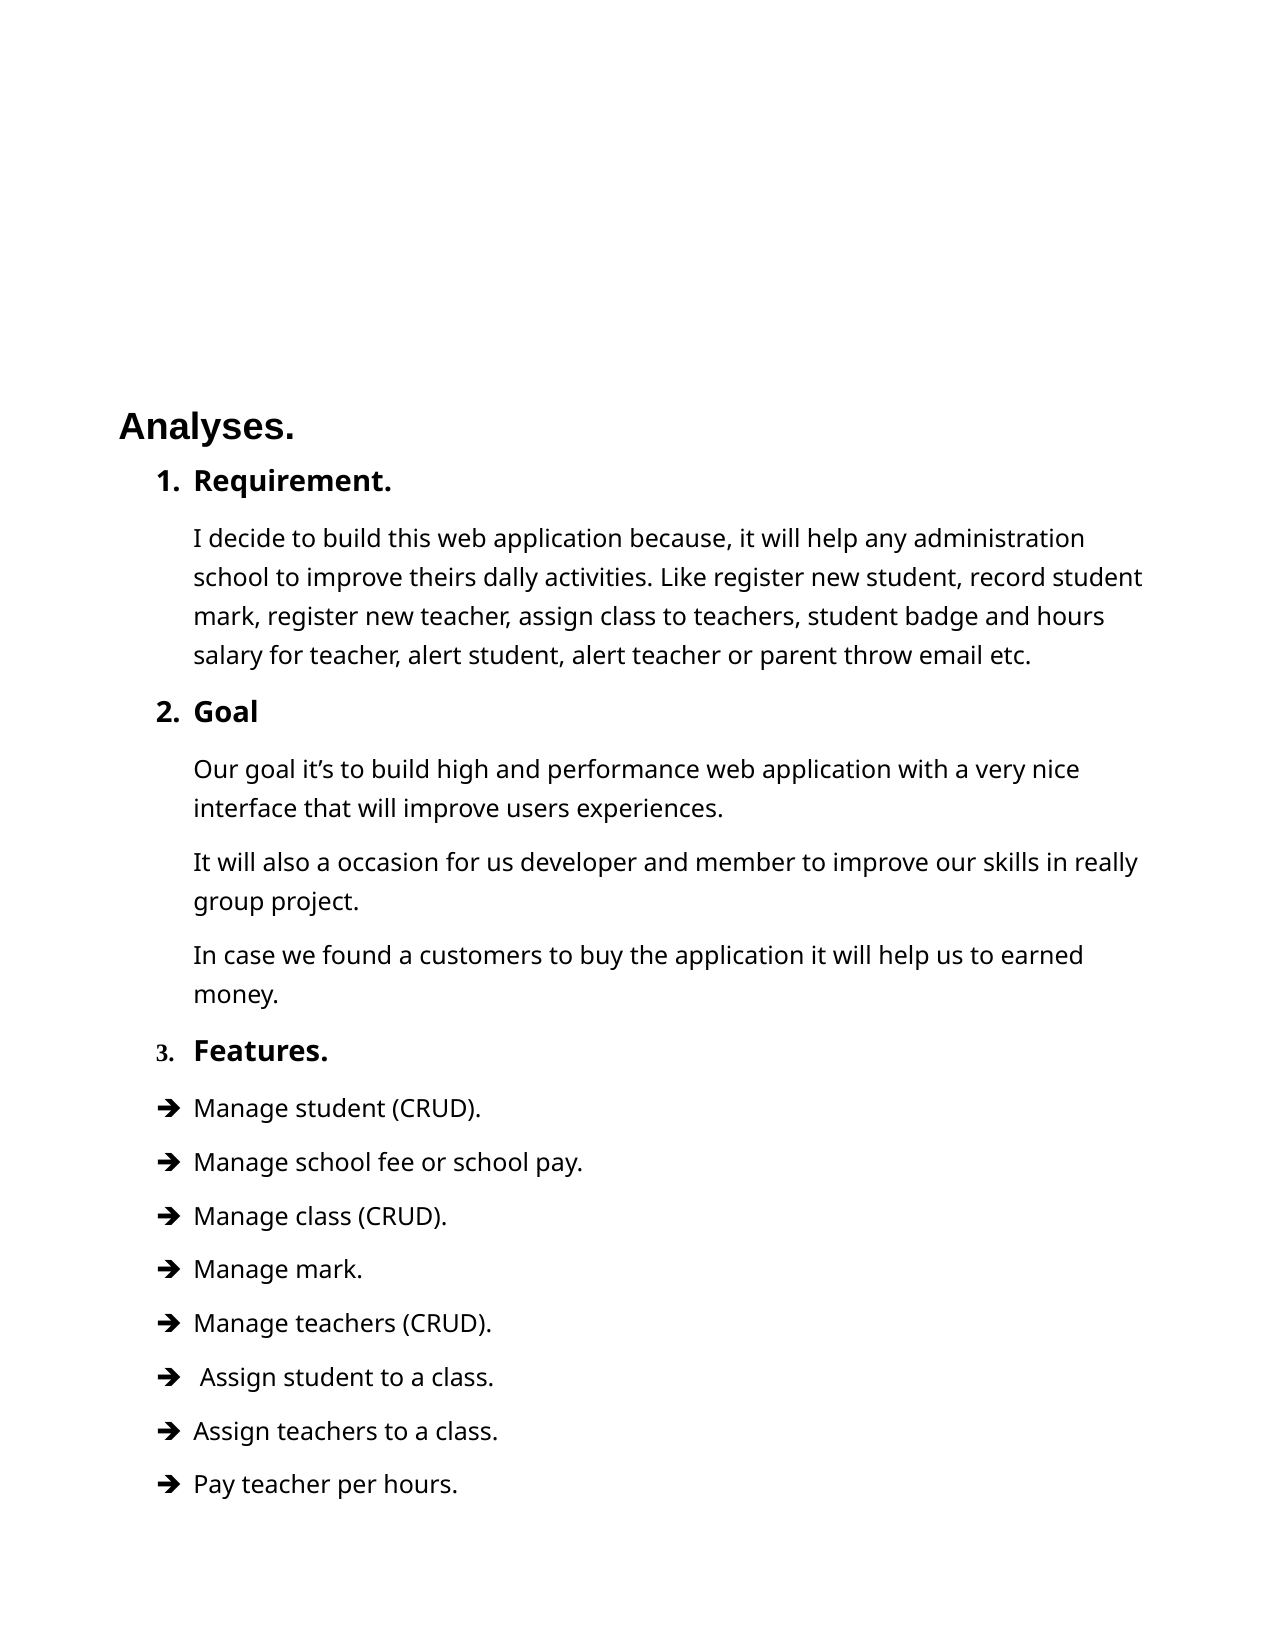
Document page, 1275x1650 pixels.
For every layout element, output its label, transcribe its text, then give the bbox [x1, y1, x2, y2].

list Pay teacher per hours. [156, 1467, 1157, 1501]
list Our goal it’s to build high and performance web application with a very nice interface that will improve users experiences. [156, 752, 1157, 825]
list I decide to build this web application because, it will help any administration school to improve theirs dally activities. Like register new student, record student mark, register new teacher, assign class to teachers, student badge and hours salary for teacher, alert student, alert teacher or parent throw email etc. [156, 520, 1157, 672]
subtitle Analyses. [118, 404, 1157, 448]
list Goal [156, 692, 1157, 731]
list It will also a occasion for us developer and member to improve our skills in really group project. [156, 845, 1157, 918]
list Manage school fee or school pay. [156, 1144, 1157, 1179]
list Assign teachers to a class. [156, 1413, 1157, 1447]
list Manage student (CRUD). [156, 1091, 1157, 1125]
list Assign student to a class. [156, 1359, 1157, 1394]
list Manage mark. [156, 1252, 1157, 1286]
list Manage class (CRUD). [156, 1198, 1157, 1232]
list In case we found a customers to buy the application it will help us to earned money. [156, 938, 1157, 1011]
list Features. [156, 1031, 1157, 1070]
list Requirement. [156, 460, 1157, 500]
list Manage teachers (CRUD). [156, 1306, 1157, 1340]
